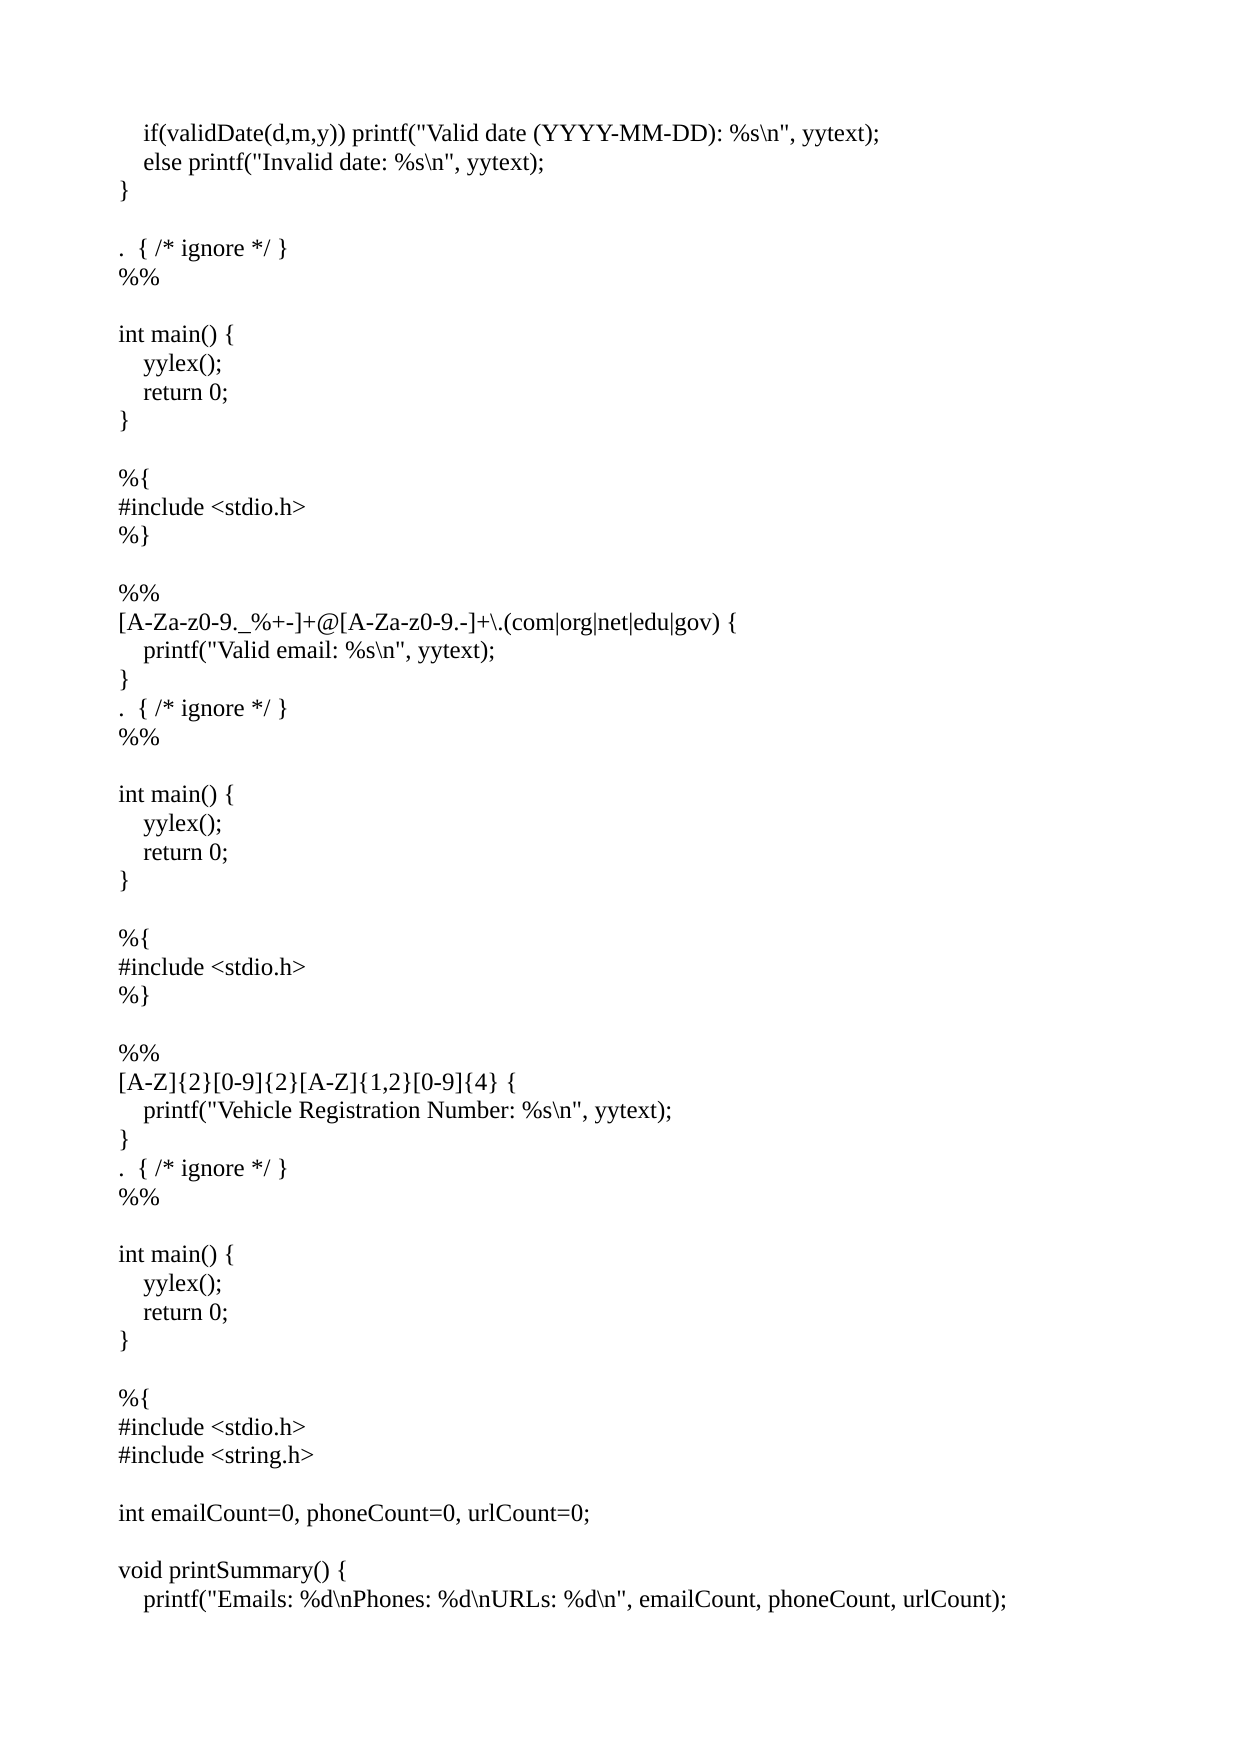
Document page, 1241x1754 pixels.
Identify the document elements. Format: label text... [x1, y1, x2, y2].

text } [118, 406, 1122, 434]
text yylex(); [118, 1268, 1122, 1297]
text #include <stdio.h> [118, 952, 1122, 981]
text } [118, 664, 1122, 693]
text . { /* ignore */ } [118, 693, 1122, 722]
text else printf("Invalid date: %s\n", yytext); [118, 147, 1122, 176]
text [A-Za-z0-9._%+-]+@[A-Za-z0-9.-]+\.(com|org|net|edu|gov) { [118, 607, 1122, 636]
text int main() { [118, 319, 1122, 348]
text } [118, 1326, 1122, 1354]
text %{ [118, 1383, 1122, 1412]
text %{ [118, 923, 1122, 952]
text } [118, 866, 1122, 894]
text printf("Emails: %d\nPhones: %d\nURLs: %d\n", emailCount, phoneCount, urlCount); [118, 1584, 1122, 1613]
text printf("Vehicle Registration Number: %s\n", yytext); [118, 1096, 1122, 1124]
text %% [118, 1038, 1122, 1067]
text } [118, 1124, 1122, 1153]
text printf("Valid email: %s\n", yytext); [118, 636, 1122, 664]
text #include <string.h> [118, 1441, 1122, 1469]
text int main() { [118, 1239, 1122, 1268]
text . { /* ignore */ } [118, 1153, 1122, 1182]
text %% [118, 578, 1122, 607]
text %% [118, 1182, 1122, 1211]
text %% [118, 722, 1122, 751]
text int main() { [118, 779, 1122, 808]
text return 0; [118, 377, 1122, 406]
text %} [118, 521, 1122, 549]
text %{ [118, 463, 1122, 492]
text #include <stdio.h> [118, 1412, 1122, 1441]
text yylex(); [118, 808, 1122, 837]
text int emailCount=0, phoneCount=0, urlCount=0; [118, 1498, 1122, 1527]
text if(validDate(d,m,y)) printf("Valid date (YYYY-MM-DD): %s\n", yytext); [118, 118, 1122, 147]
text . { /* ignore */ } [118, 233, 1122, 262]
text void printSummary() { [118, 1556, 1122, 1584]
text } [118, 176, 1122, 204]
text yylex(); [118, 348, 1122, 377]
text %% [118, 262, 1122, 291]
text #include <stdio.h> [118, 492, 1122, 521]
text [A-Z]{2}[0-9]{2}[A-Z]{1,2}[0-9]{4} { [118, 1067, 1122, 1096]
text return 0; [118, 1297, 1122, 1326]
text %} [118, 981, 1122, 1009]
text return 0; [118, 837, 1122, 866]
